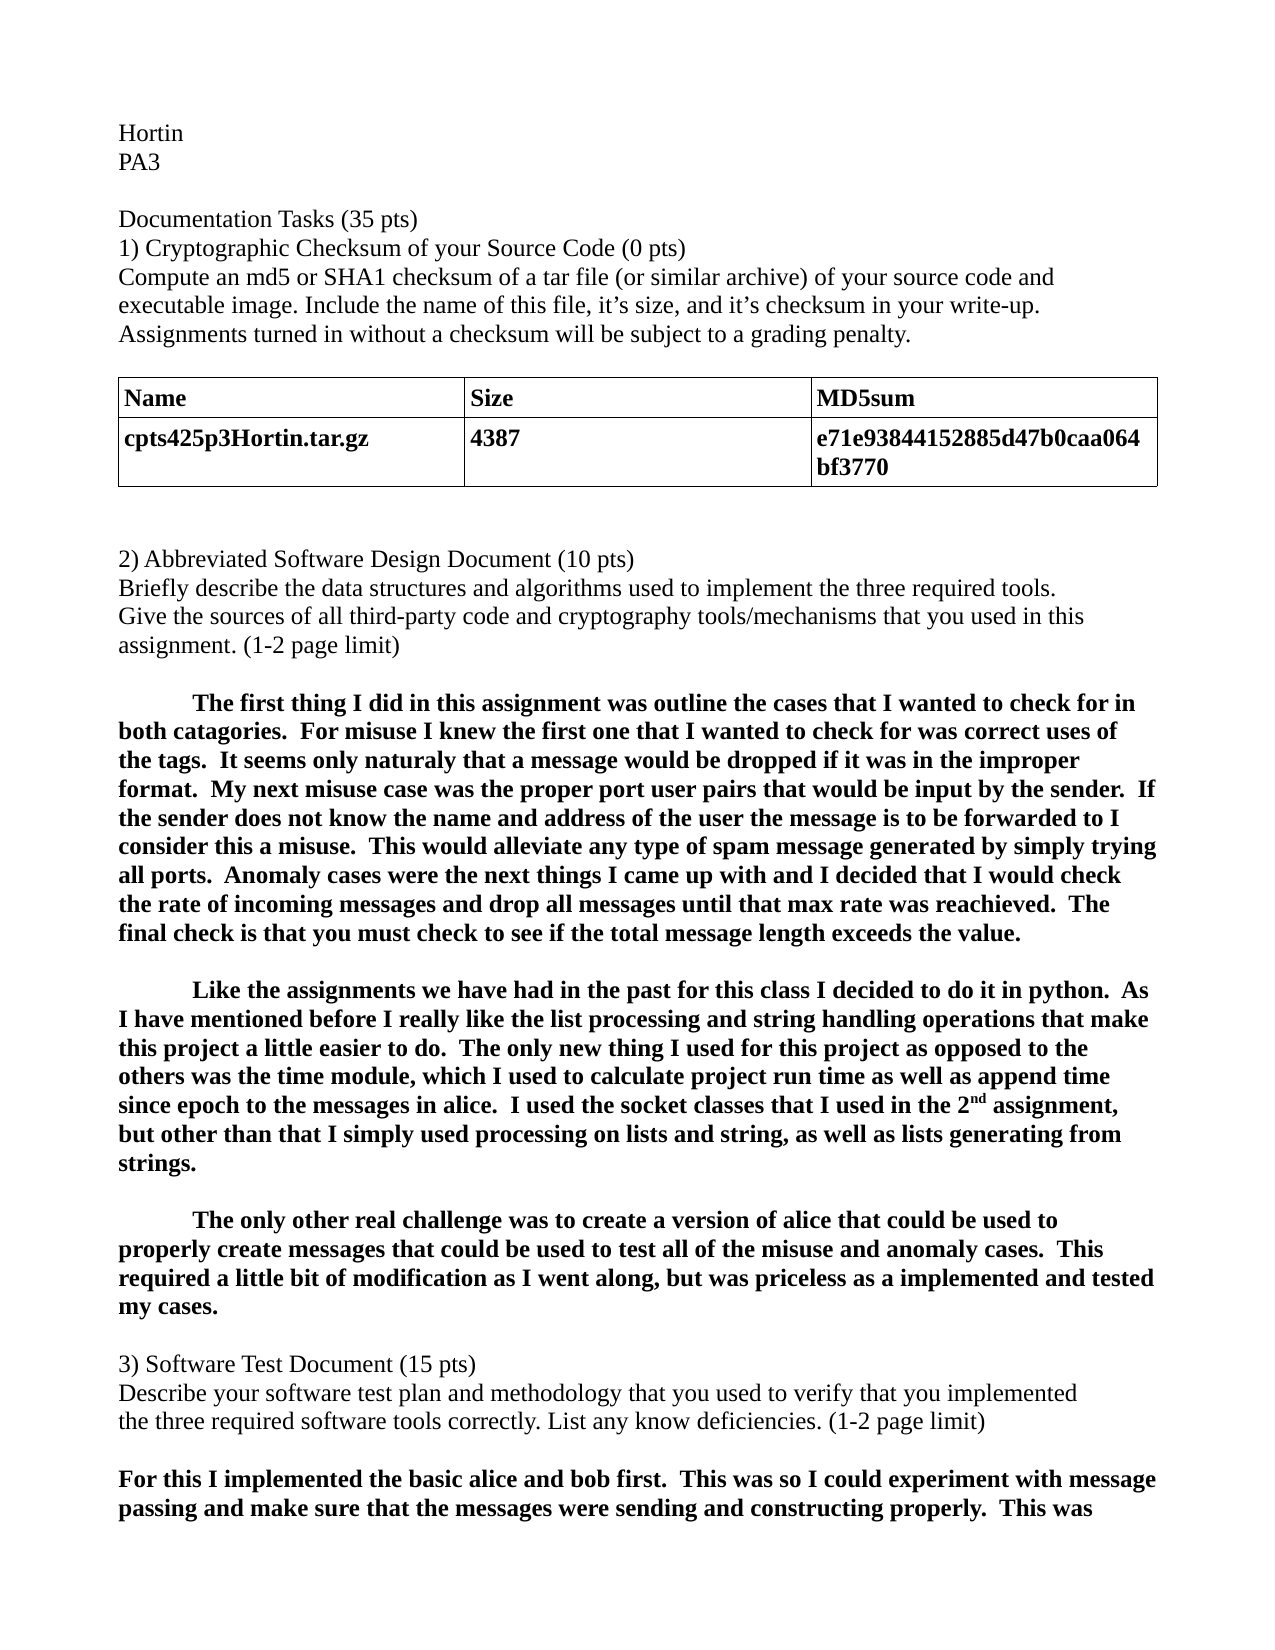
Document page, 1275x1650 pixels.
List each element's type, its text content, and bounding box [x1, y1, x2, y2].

table_cell 4387 [465, 418, 811, 486]
text the three required software tools correctly. List any know deficiencies. (1-2 page limit) [118, 1406, 1157, 1435]
text 3) Software Test Document (15 pts) [118, 1349, 1157, 1378]
text Like the assignments we have had in the past for this class I decided to do it in python. As I have mentioned before I really like the list processing and string handling operations that make this project a little easier to do. The only new thing I used for this project as opposed to the others was the time module, which I used to calculate project run time as well as append time since epoch to the messages in alice. I used the socket classes that I used in the 2nd assignment, but other than that I simply used processing on lists and string, as well as lists generating from strings. [118, 975, 1157, 1176]
text assignment. (1-2 page limit) [118, 630, 1157, 659]
table_cell cpts425p3Hortin.tar.gz [119, 418, 464, 486]
text Compute an md5 or SHA1 checksum of a tar file (or similar archive) of your source code and [118, 262, 1157, 291]
text For this I implemented the basic alice and bob first. This was so I could experiment with message passing and make sure that the messages were sending and constructing properly. This was [118, 1464, 1157, 1521]
text Assignments turned in without a checksum will be subject to a grading penalty. [118, 319, 1157, 348]
text Documentation Tasks (35 pts) [118, 204, 1157, 233]
table_header MD5sum [812, 378, 1157, 417]
text Hortin [118, 118, 1157, 147]
text The first thing I did in this assignment was outline the cases that I wanted to check for in both catagories. For misuse I knew the first one that I wanted to check for was correct uses of the tags. It seems only naturaly that a message would be dropped if it was in the improper format. My next misuse case was the proper port user pairs that would be input by the sender. If the sender does not know the name and address of the user the message is to be forwarded to I consider this a misuse. This would alleviate any type of spam message generated by simply trying all ports. Anomaly cases were the next things I came up with and I decided that I would check the rate of incoming messages and drop all messages until that max rate was reachieved. The final check is that you must check to see if the total message length exceeds the value. [118, 688, 1157, 946]
table_header Name [119, 378, 464, 417]
text PA3 [118, 147, 1157, 176]
text 1) Cryptographic Checksum of your Source Code (0 pts) [118, 233, 1157, 262]
text Give the sources of all third-party code and cryptography tools/mechanisms that you used in this [118, 601, 1157, 630]
text Briefly describe the data structures and algorithms used to implement the three required tools. [118, 573, 1157, 601]
text Describe your software test plan and methodology that you used to verify that you implemented [118, 1378, 1157, 1406]
text The only other real challenge was to create a version of alice that could be used to properly create messages that could be used to test all of the misuse and anomaly cases. This required a little bit of modification as I went along, but was priceless as a implemented and tested my cases. [118, 1205, 1157, 1320]
table_header Size [465, 378, 811, 417]
text 2) Abbreviated Software Design Document (10 pts) [118, 544, 1157, 573]
text executable image. Include the name of this file, it’s size, and it’s checksum in your write-up. [118, 291, 1157, 319]
table_cell e71e93844152885d47b0caa064bf3770 [812, 418, 1157, 486]
